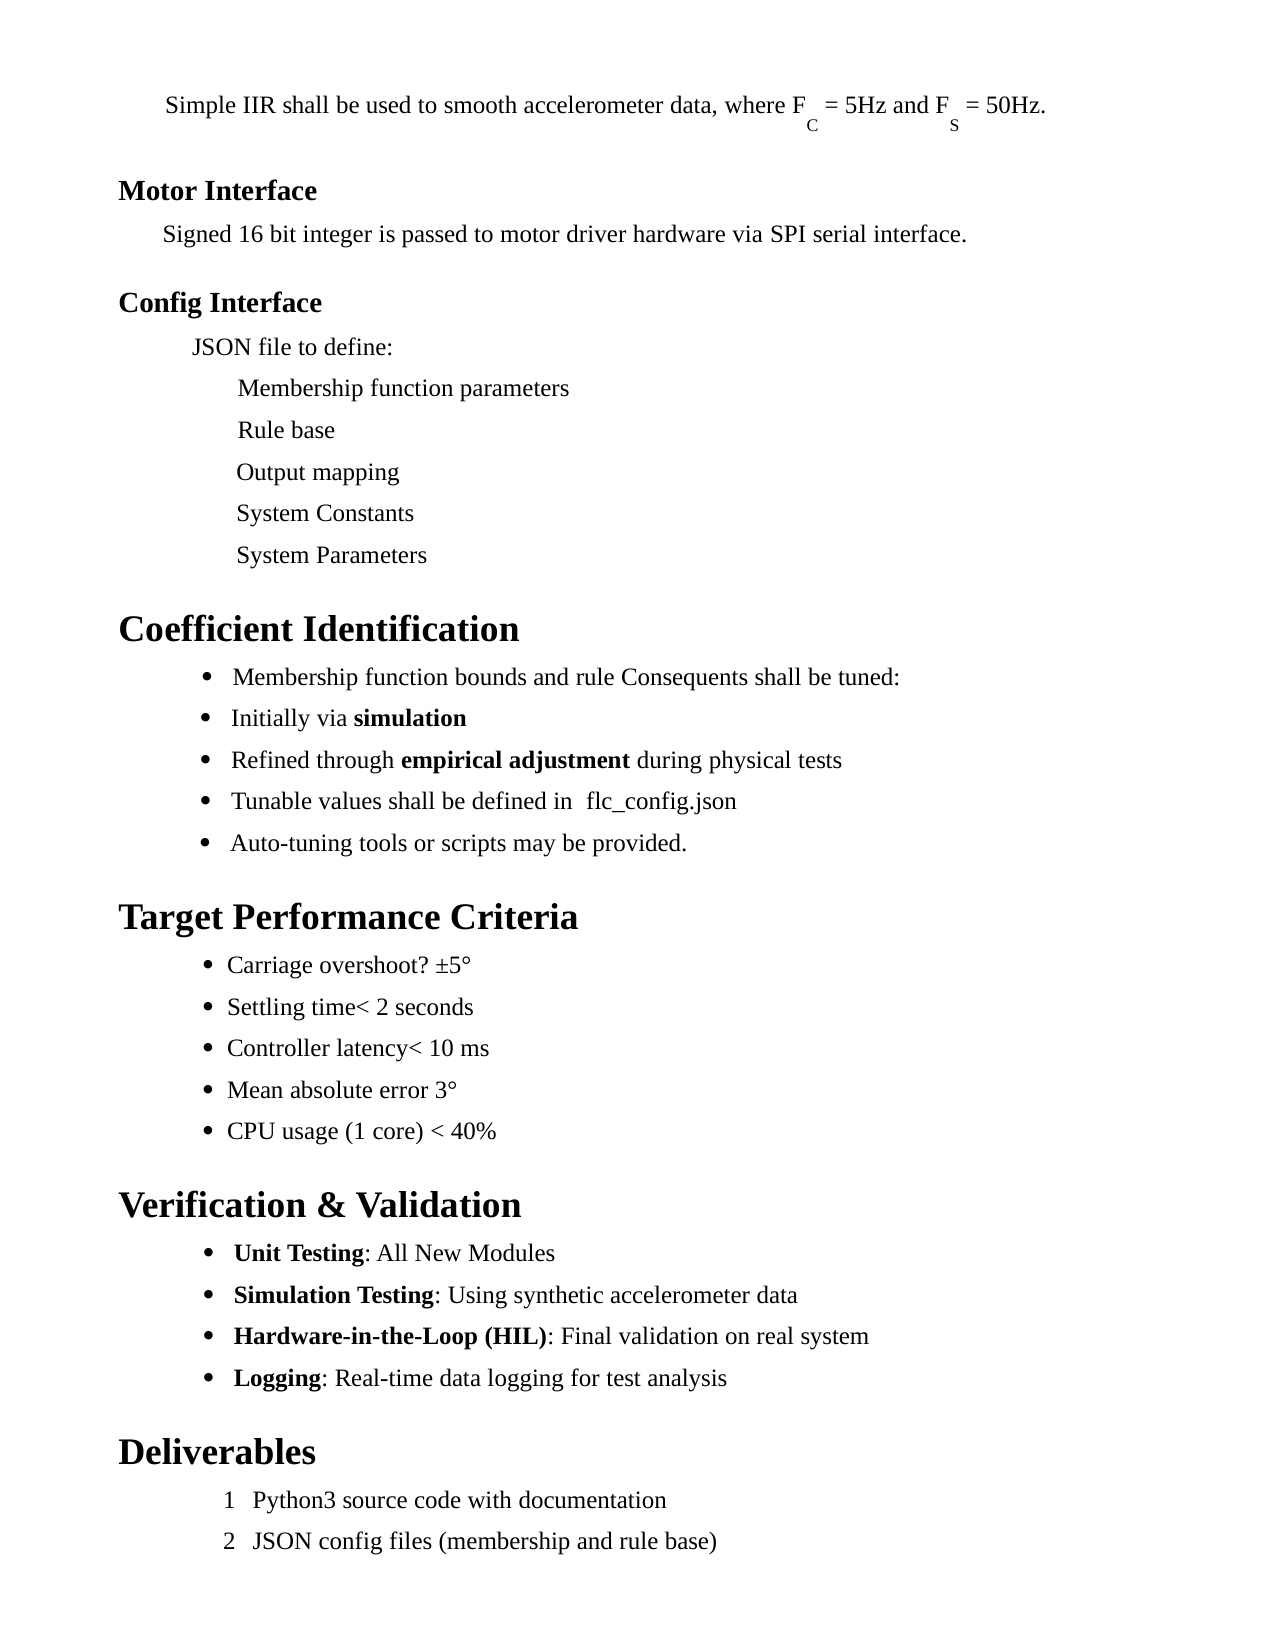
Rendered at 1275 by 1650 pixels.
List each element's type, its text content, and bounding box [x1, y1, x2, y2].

list Unit Testing: All New Modules [204, 1238, 1157, 1267]
list Auto-tuning tools or scripts may be provided. [199, 828, 1157, 857]
list Settling time< 2 seconds [182, 991, 1157, 1020]
list Refined through empirical adjustment during physical tests [201, 745, 1157, 774]
subtitle Config Interface [118, 286, 1157, 319]
subtitle Deliverables [118, 1429, 1157, 1472]
list System Constants [236, 498, 1157, 527]
list Signed 16 bit integer is passed to motor driver hardware via SPI serial interface. [162, 219, 1157, 248]
list Hardware-in-the-Loop (HIL): Final validation on real system [204, 1321, 1157, 1350]
list CPU usage (1 core) < 40% [182, 1116, 1157, 1145]
subtitle Target Performance Criteria [118, 894, 1157, 937]
list Membership function parameters [237, 373, 1157, 402]
list Membership function bounds and rule Consequents shall be tuned: [203, 662, 1157, 691]
list Logging: Real-time data logging for test analysis [204, 1363, 1157, 1392]
list Output mapping [236, 456, 1157, 486]
list System Parameters [236, 539, 1157, 569]
subtitle Verification & Validation [118, 1183, 1157, 1226]
list Mean absolute error 3° [182, 1074, 1157, 1103]
list JSON file to define: [192, 332, 1157, 361]
subtitle Coefficient Identification [118, 606, 1157, 649]
list JSON config files (membership and rule base) [223, 1526, 1157, 1555]
list Carriage overshoot? ±5° [182, 950, 1157, 979]
list Initially via simulation [201, 703, 1157, 732]
list Simulation Testing: Using synthetic accelerometer data [204, 1279, 1157, 1309]
list Tunable values shall be defined in flc_config.json [201, 786, 1157, 815]
list Simple IIR shall be used to smooth accelerometer data, where FC = 5Hz and FS = 50Hz. [165, 90, 1157, 136]
subtitle Motor Interface [118, 173, 1157, 207]
list Rule base [237, 415, 1157, 444]
list Controller latency< 10 ms [182, 1033, 1157, 1062]
list Python3 source code with documentation [223, 1485, 1157, 1514]
